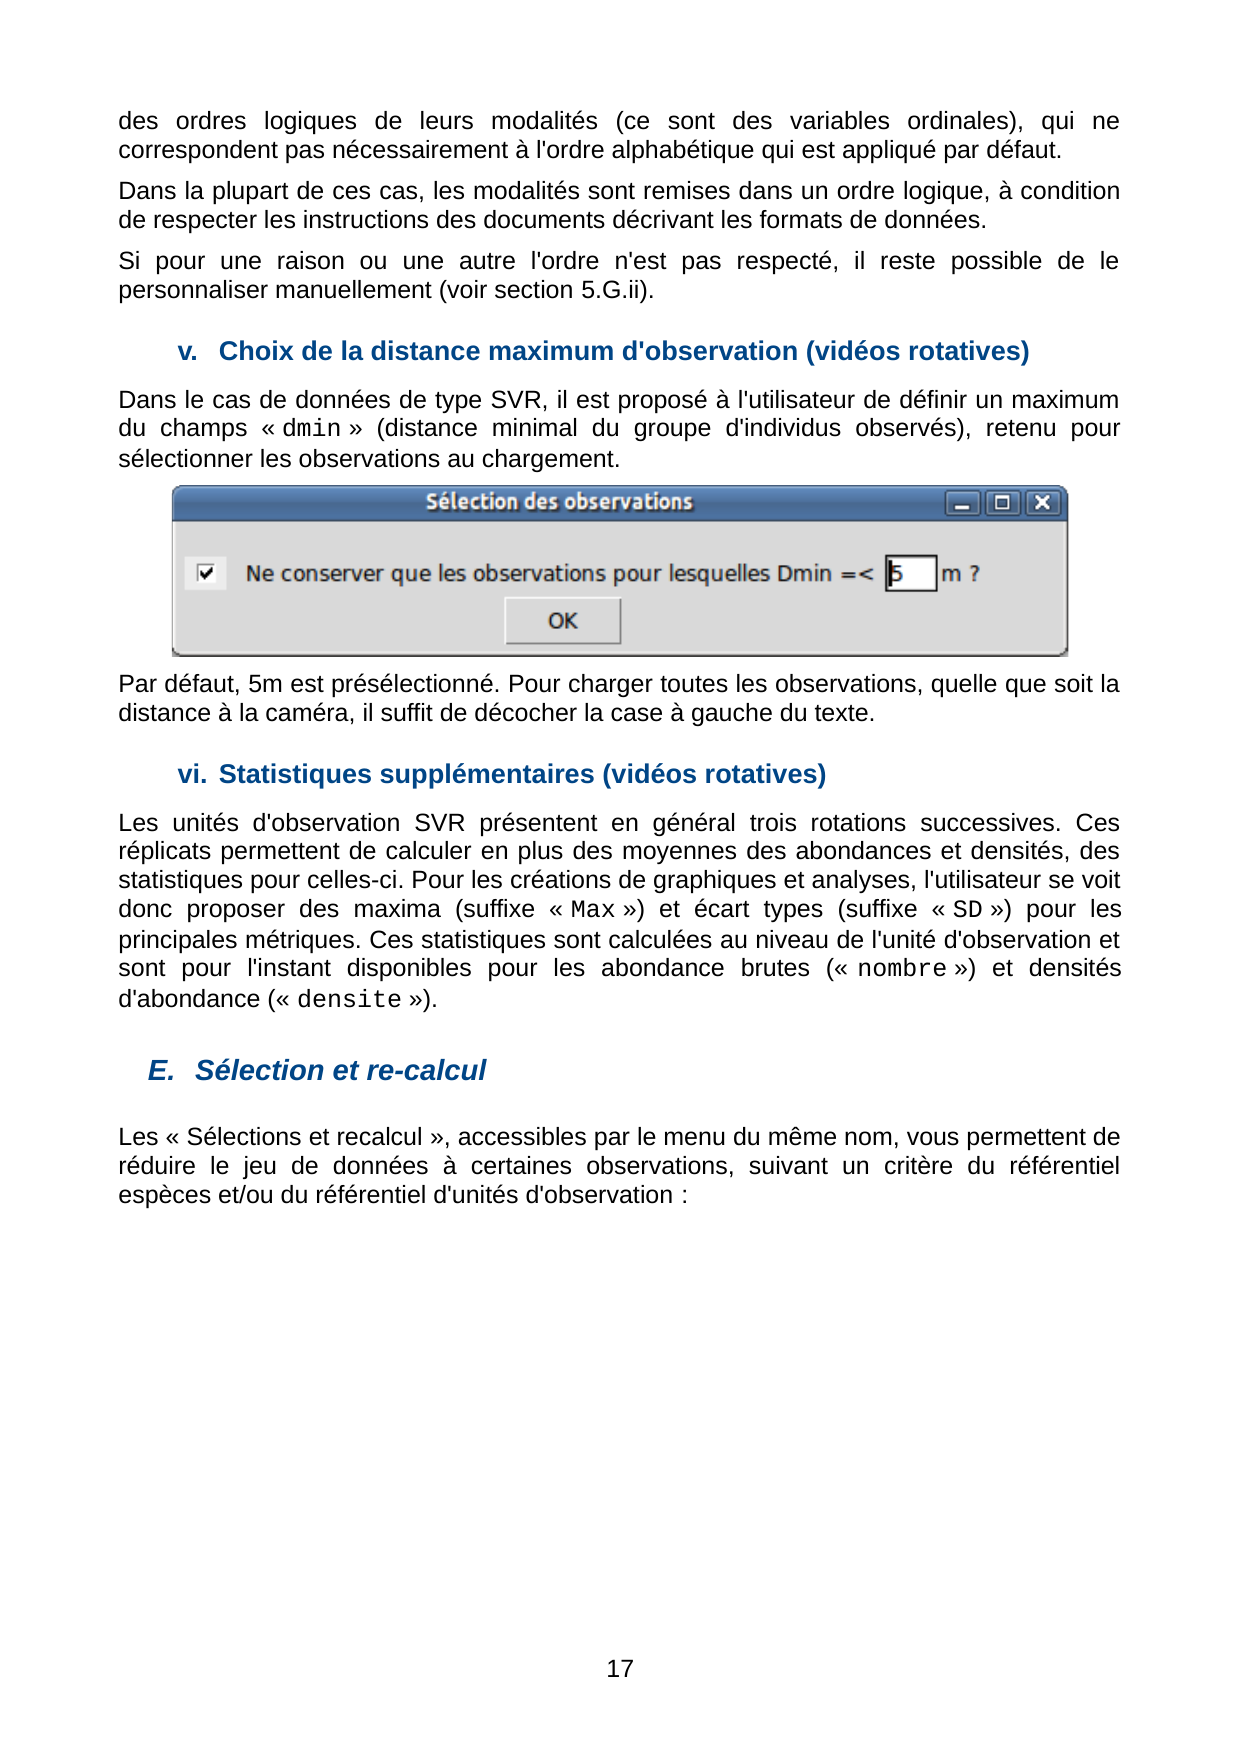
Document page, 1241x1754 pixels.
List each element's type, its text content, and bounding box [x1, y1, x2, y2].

picture [171, 485, 1069, 657]
text Dans le cas de données de type SVR, il est proposé à l'utilisateur de définir un maximum du champs « dmin » (distance minimal du groupe d'individus observés), retenu pour sélectionner les observations au chargement. [118, 385, 1122, 473]
text Dans la plupart de ces cas, les modalités sont remises dans un ordre logique, à condition de respecter les instructions des documents décrivant les formats de données. [118, 176, 1122, 234]
text Les « Sélections et recalcul », accessibles par le menu du même nom, vous permettent de réduire le jeu de données à certaines observations, suivant un critère du référentiel espèces et/ou du référentiel d'unités d'observation : [118, 1122, 1122, 1208]
text des ordres logiques de leurs modalités (ce sont des variables ordinales), qui ne correspondent pas nécessairement à l'ordre alphabétique qui est appliqué par défaut. [118, 106, 1122, 164]
subtitle Choix de la distance maximum d'observation (vidéos rotatives) [177, 335, 1122, 366]
text Par défaut, 5m est présélectionné. Pour charger toutes les observations, quelle que soit la distance à la caméra, il suffit de décocher la case à gauche du texte. [118, 669, 1122, 726]
text Les unités d'observation SVR présentent en général trois rotations successives. Ces réplicats permettent de calculer en plus des moyennes des abondances et densités, des statistiques pour celles-ci. Pour les créations de graphiques et analyses, l'utilisateur se voit donc proposer des maxima (suffixe « Max ») et écart types (suffixe « SD ») pour les principales métriques. Ces statistiques sont calculées au niveau de l'unité d'observation et sont pour l'instant disponibles pour les abondance brutes (« nombre ») et densités d'abondance (« densite »). [118, 807, 1122, 1015]
text Si pour une raison ou une autre l'ordre n'est pas respecté, il reste possible de le personnaliser manuellement (voir section 5.G.ii). [118, 246, 1122, 303]
subtitle Statistiques supplémentaires (vidéos rotatives) [177, 758, 1122, 789]
subtitle Sélection et re-calcul [148, 1052, 1122, 1086]
